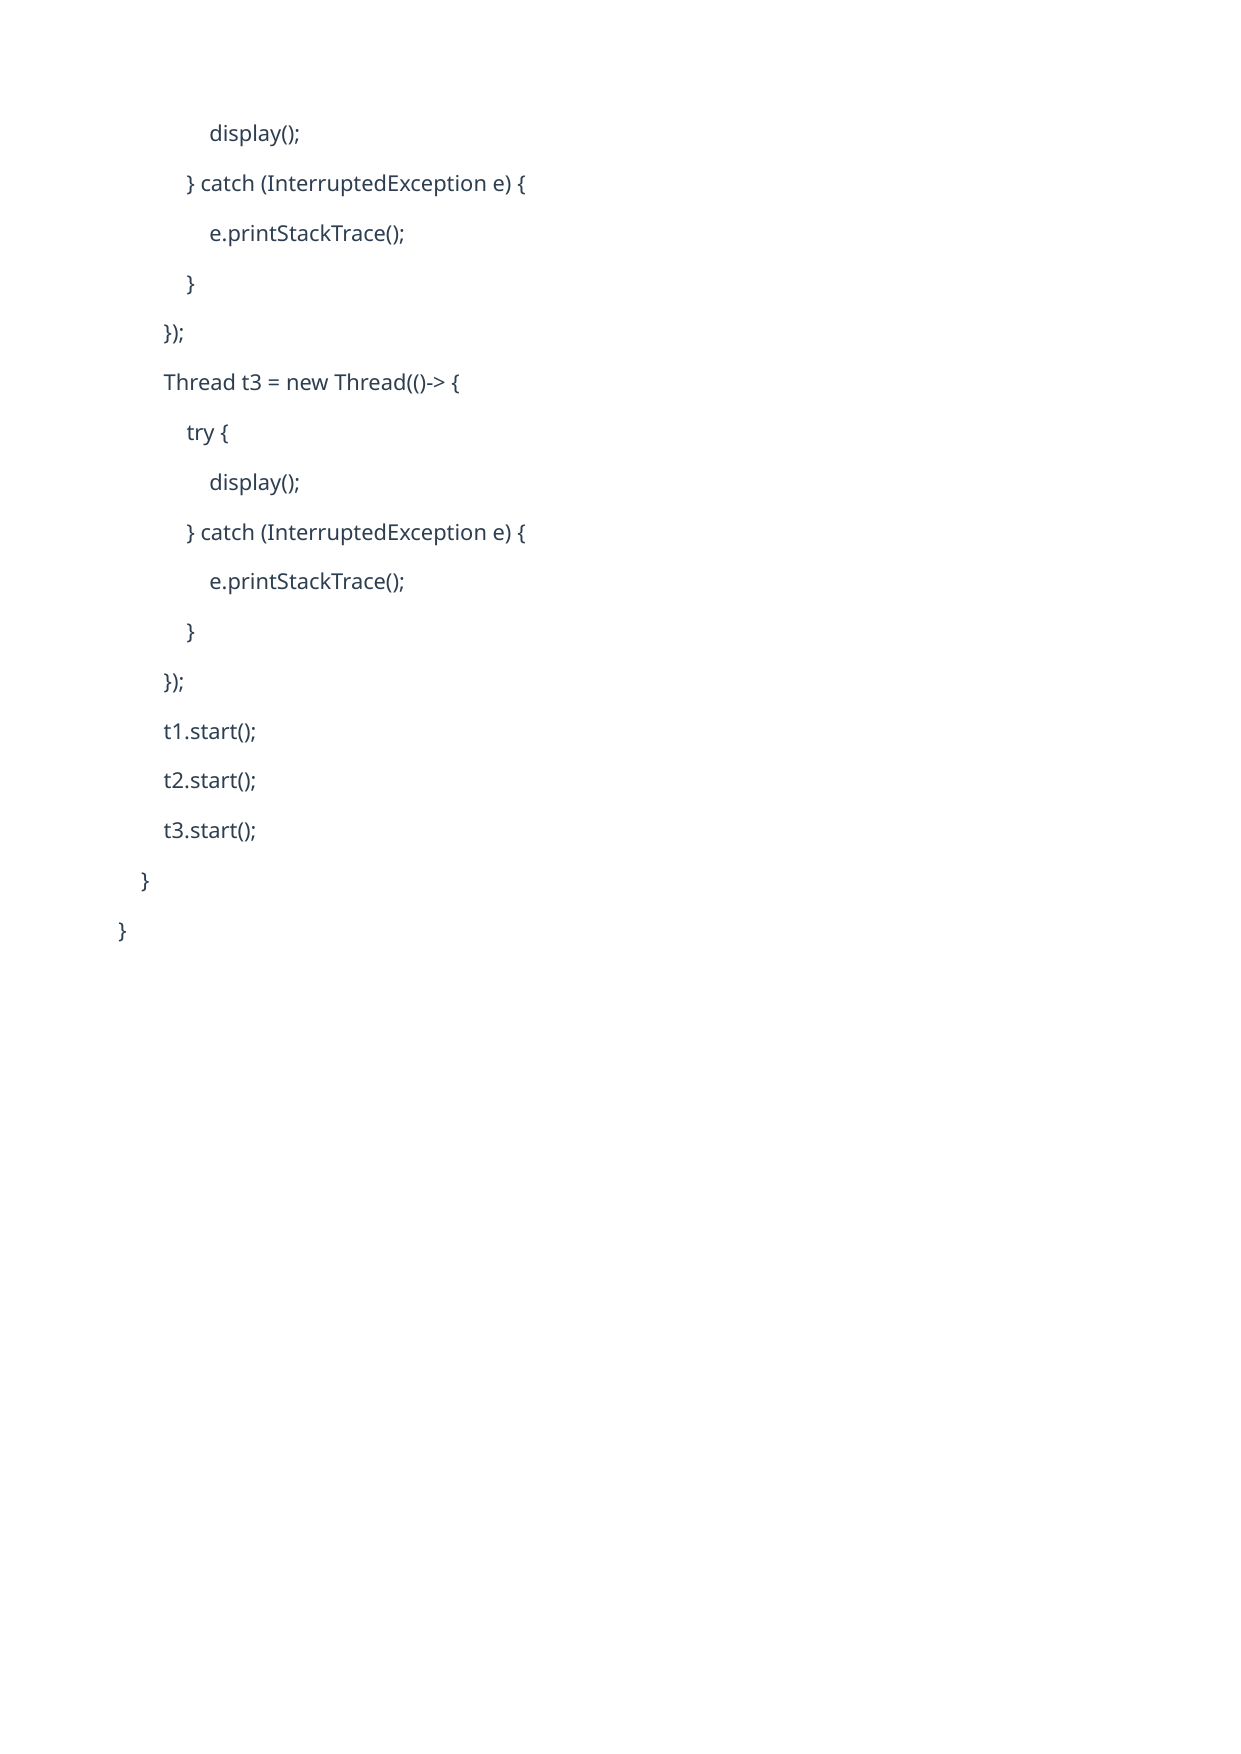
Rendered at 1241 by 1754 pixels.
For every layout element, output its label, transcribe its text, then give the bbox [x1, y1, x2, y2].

text Thread t3 = new Thread(()-> { [118, 367, 1122, 397]
text e.printStackTrace(); [118, 218, 1122, 247]
text t1.start(); [118, 716, 1122, 745]
text t3.start(); [118, 815, 1122, 845]
text e.printStackTrace(); [118, 566, 1122, 596]
text display(); [118, 118, 1122, 148]
text } [118, 865, 1122, 895]
text try { [118, 417, 1122, 447]
text } [118, 616, 1122, 646]
text } [118, 915, 1122, 944]
text } catch (InterruptedException e) { [118, 168, 1122, 198]
text display(); [118, 467, 1122, 496]
text }); [118, 666, 1122, 696]
text } catch (InterruptedException e) { [118, 516, 1122, 546]
text } [118, 267, 1122, 297]
text t2.start(); [118, 765, 1122, 795]
text }); [118, 317, 1122, 347]
